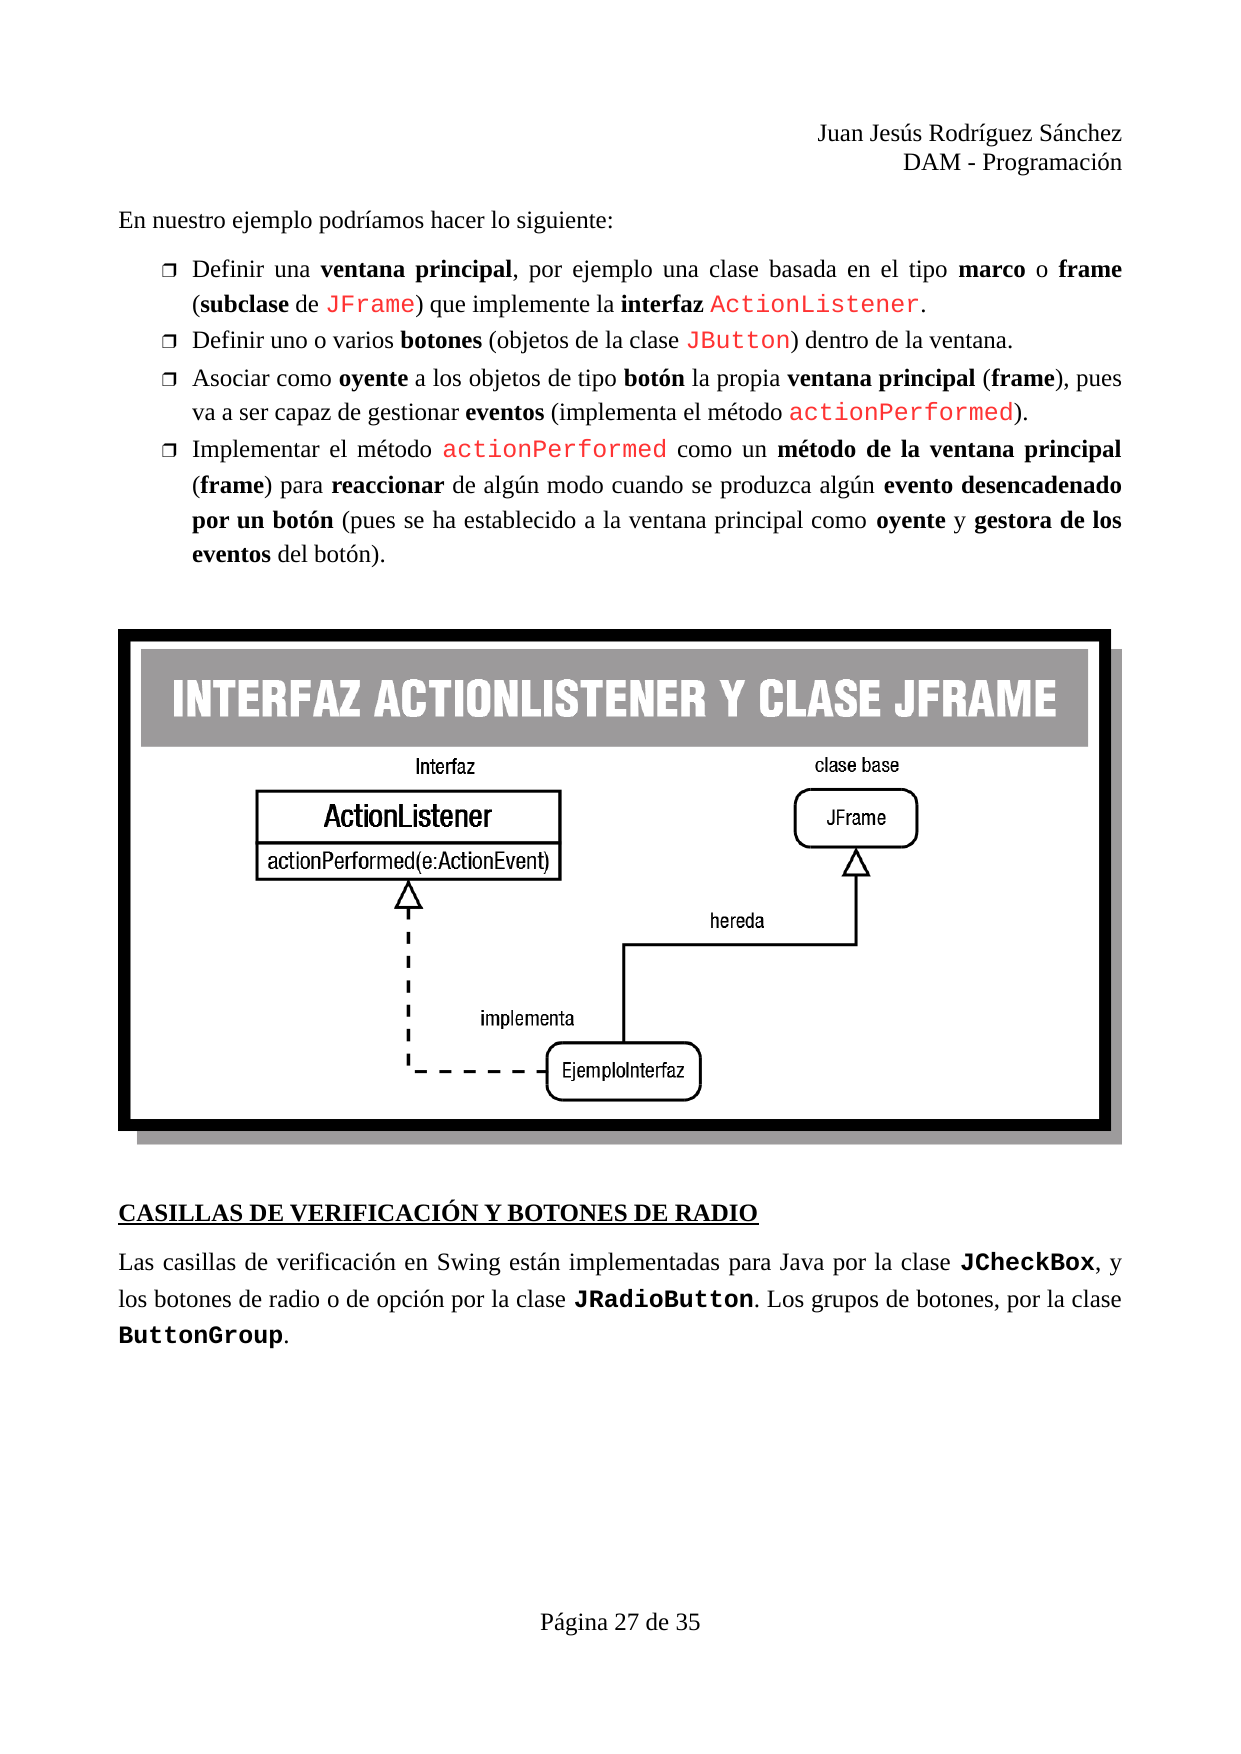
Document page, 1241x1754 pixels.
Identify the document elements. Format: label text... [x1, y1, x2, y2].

text Las casillas de verificación en Swing están implementadas para Java por la clase JCheckBox, y los botones de radio o de opción por la clase JRadioButton. Los grupos de botones, por la clase ButtonGroup. [118, 1247, 1122, 1351]
text CASILLAS DE VERIFICACIÓN Y BOTONES DE RADIO [118, 1198, 1122, 1227]
picture [118, 629, 1123, 1145]
text En nuestro ejemplo podríamos hacer lo siguiente: [118, 205, 1122, 234]
list Asociar como oyente a los objetos de tipo botón la propia ventana principal (frame), pues va a ser capaz de gestionar eventos (implementa el método actionPerformed). [162, 363, 1122, 428]
list Definir una ventana principal, por ejemplo una clase basada en el tipo marco o frame (subclase de JFrame) que implemente la interfaz ActionListener. [162, 254, 1122, 319]
list Implementar el método actionPerformed como un método de la ventana principal (frame) para reaccionar de algún modo cuando se produzca algún evento desencadenado por un botón (pues se ha establecido a la ventana principal como oyente y gestora de los eventos del botón). [162, 434, 1122, 568]
list Definir uno o varios botones (objetos de la clase JButton) dentro de la ventana. [162, 326, 1122, 356]
